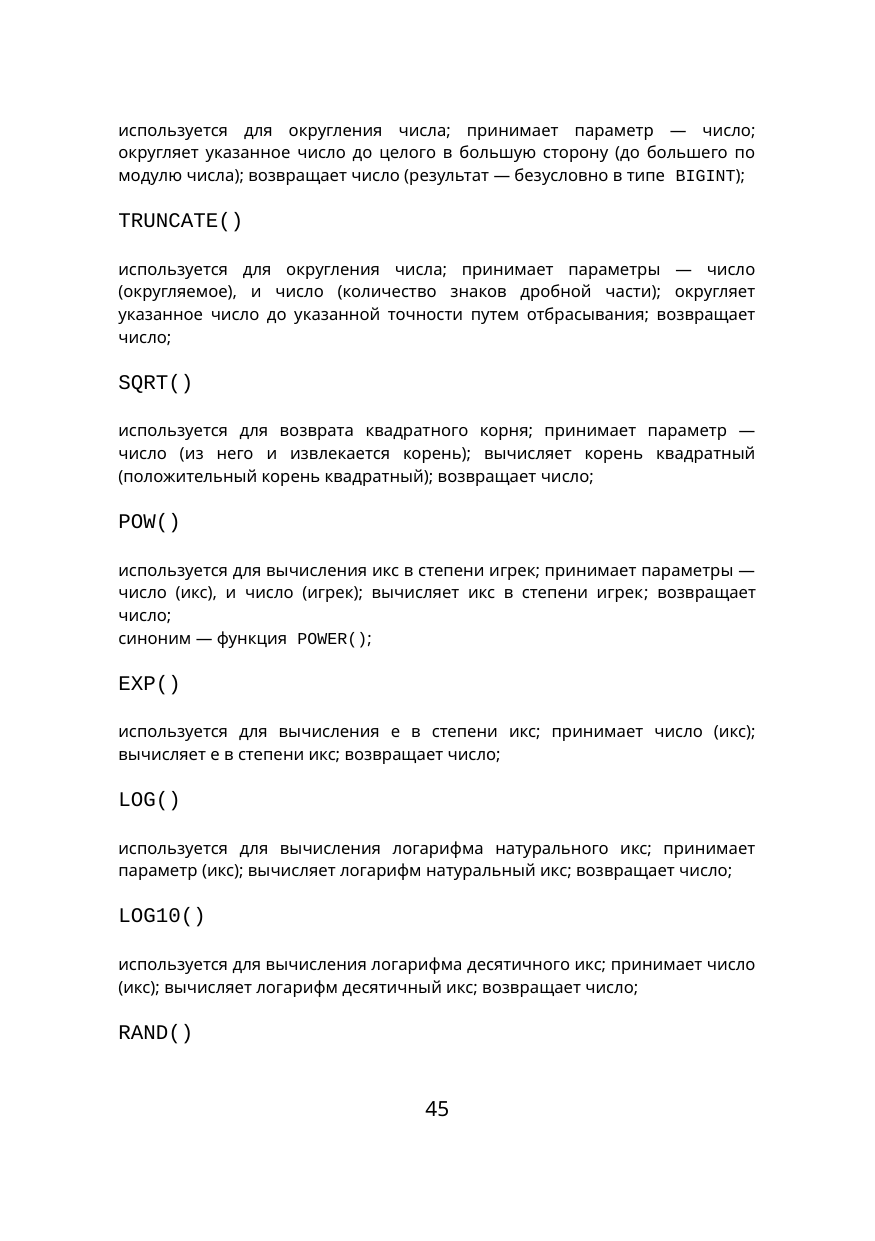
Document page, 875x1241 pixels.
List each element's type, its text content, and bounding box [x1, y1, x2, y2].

text используется для возврата квадратного корня; принимает параметр — число (из него и извлекается корень); вычисляет корень квадратный (положительный корень квадратный); возвращает число; [118, 419, 756, 487]
text используется для вычисления логарифма десятичного икс; принимает число (икс); вычисляет логарифм десятичный икс; возвращает число; [118, 953, 756, 998]
text EXP() [118, 673, 756, 696]
text используется для вычисления е в степени икс; принимает число (икс); вычисляет е в степени икс; возвращает число; [118, 720, 756, 765]
text POW() [118, 511, 756, 534]
text синоним — функция POWER(); [118, 626, 756, 649]
text TRUNCATE() [118, 210, 756, 234]
text LOG() [118, 789, 756, 813]
text используется для округления числа; принимает параметр — число; округляет указанное число до целого в большую сторону (до большего по модулю числа); возвращает число (результат — безусловно в типе BIGINT); [118, 118, 756, 186]
text LOG10() [118, 905, 756, 929]
text используется для округления числа; принимает параметры — число (округляемое), и число (количество знаков дробной части); округляет указанное число до указанной точности путем отбрасывания; возвращает число; [118, 257, 756, 348]
text используется для вычисления икс в степени игрек; принимает параметры — число (икс), и число (игрек); вычисляет икс в степени игрек; возвращает число; [118, 558, 756, 626]
text SQRT() [118, 372, 756, 395]
text используется для вычисления логарифма натурального икс; принимает параметр (икс); вычисляет логарифм натуральный икс; возвращает число; [118, 836, 756, 882]
text RAND() [118, 1022, 756, 1045]
